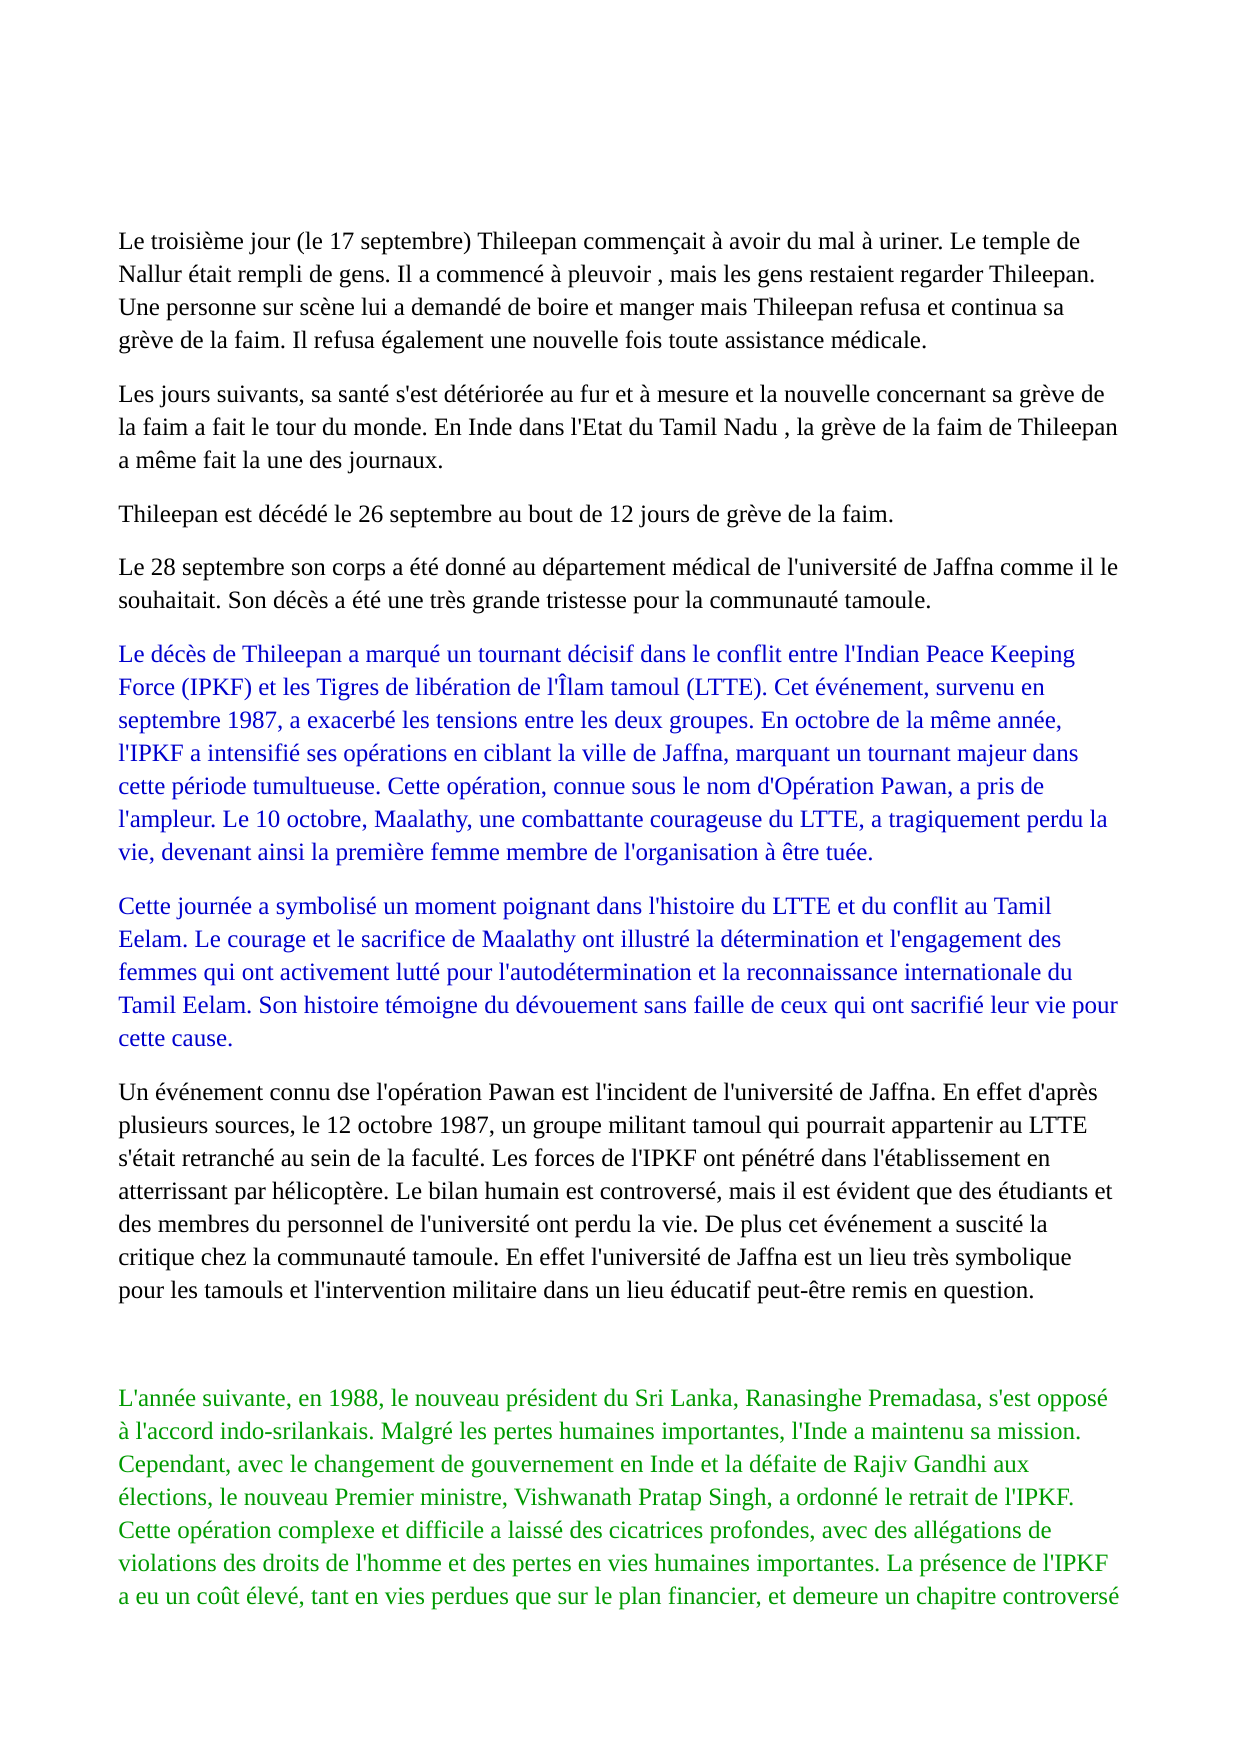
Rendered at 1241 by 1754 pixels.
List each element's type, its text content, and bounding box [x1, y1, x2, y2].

text Les jours suivants, sa santé s'est détériorée au fur et à mesure et la nouvelle concernant sa grève de la faim a fait le tour du monde. En Inde dans l'Etat du Tamil Nadu , la grève de la faim de Thileepan a même fait la une des journaux. [118, 379, 1122, 473]
text Le 28 septembre son corps a été donné au département médical de l'université de Jaffna comme il le souhaitait. Son décès a été une très grande tristesse pour la communauté tamoule. [118, 552, 1122, 614]
text Le décès de Thileepan a marqué un tournant décisif dans le conflit entre l'Indian Peace Keeping Force (IPKF) et les Tigres de libération de l'Îlam tamoul (LTTE). Cet événement, survenu en septembre 1987, a exacerbé les tensions entre les deux groupes. En octobre de la même année, l'IPKF a intensifié ses opérations en ciblant la ville de Jaffna, marquant un tournant majeur dans cette période tumultueuse. Cette opération, connue sous le nom d'Opération Pawan, a pris de l'ampleur. Le 10 octobre, Maalathy, une combattante courageuse du LTTE, a tragiquement perdu la vie, devenant ainsi la première femme membre de l'organisation à être tuée. [118, 639, 1122, 866]
text L'année suivante, en 1988, le nouveau président du Sri Lanka, Ranasinghe Premadasa, s'est opposé à l'accord indo-srilankais. Malgré les pertes humaines importantes, l'Inde a maintenu sa mission. Cependant, avec le changement de gouvernement en Inde et la défaite de Rajiv Gandhi aux élections, le nouveau Premier ministre, Vishwanath Pratap Singh, a ordonné le retrait de l'IPKF. Cette opération complexe et difficile a laissé des cicatrices profondes, avec des allégations de violations des droits de l'homme et des pertes en vies humaines importantes. La présence de l'IPKF a eu un coût élevé, tant en vies perdues que sur le plan financier, et demeure un chapitre controversé [118, 1383, 1122, 1610]
text Thileepan est décédé le 26 septembre au bout de 12 jours de grève de la faim. [118, 499, 1122, 527]
text Le troisième jour (le 17 septembre) Thileepan commençait à avoir du mal à uriner. Le temple de Nallur était rempli de gens. Il a commencé à pleuvoir , mais les gens restaient regarder Thileepan. Une personne sur scène lui a demandé de boire et manger mais Thileepan refusa et continua sa grève de la faim. Il refusa également une nouvelle fois toute assistance médicale. [118, 226, 1122, 354]
text Cette journée a symbolisé un moment poignant dans l'histoire du LTTE et du conflit au Tamil Eelam. Le courage et le sacrifice de Maalathy ont illustré la détermination et l'engagement des femmes qui ont activement lutté pour l'autodétermination et la reconnaissance internationale du Tamil Eelam. Son histoire témoigne du dévouement sans faille de ceux qui ont sacrifié leur vie pour cette cause. [118, 891, 1122, 1052]
text Un événement connu dse l'opération Pawan est l'incident de l'université de Jaffna. En effet d'après plusieurs sources, le 12 octobre 1987, un groupe militant tamoul qui pourrait appartenir au LTTE s'était retranché au sein de la faculté. Les forces de l'IPKF ont pénétré dans l'établissement en atterrissant par hélicoptère. Le bilan humain est controversé, mais il est évident que des étudiants et des membres du personnel de l'université ont perdu la vie. De plus cet événement a suscité la critique chez la communauté tamoule. En effet l'université de Jaffna est un lieu très symbolique pour les tamouls et l'intervention militaire dans un lieu éducatif peut-être remis en question. [118, 1077, 1122, 1304]
